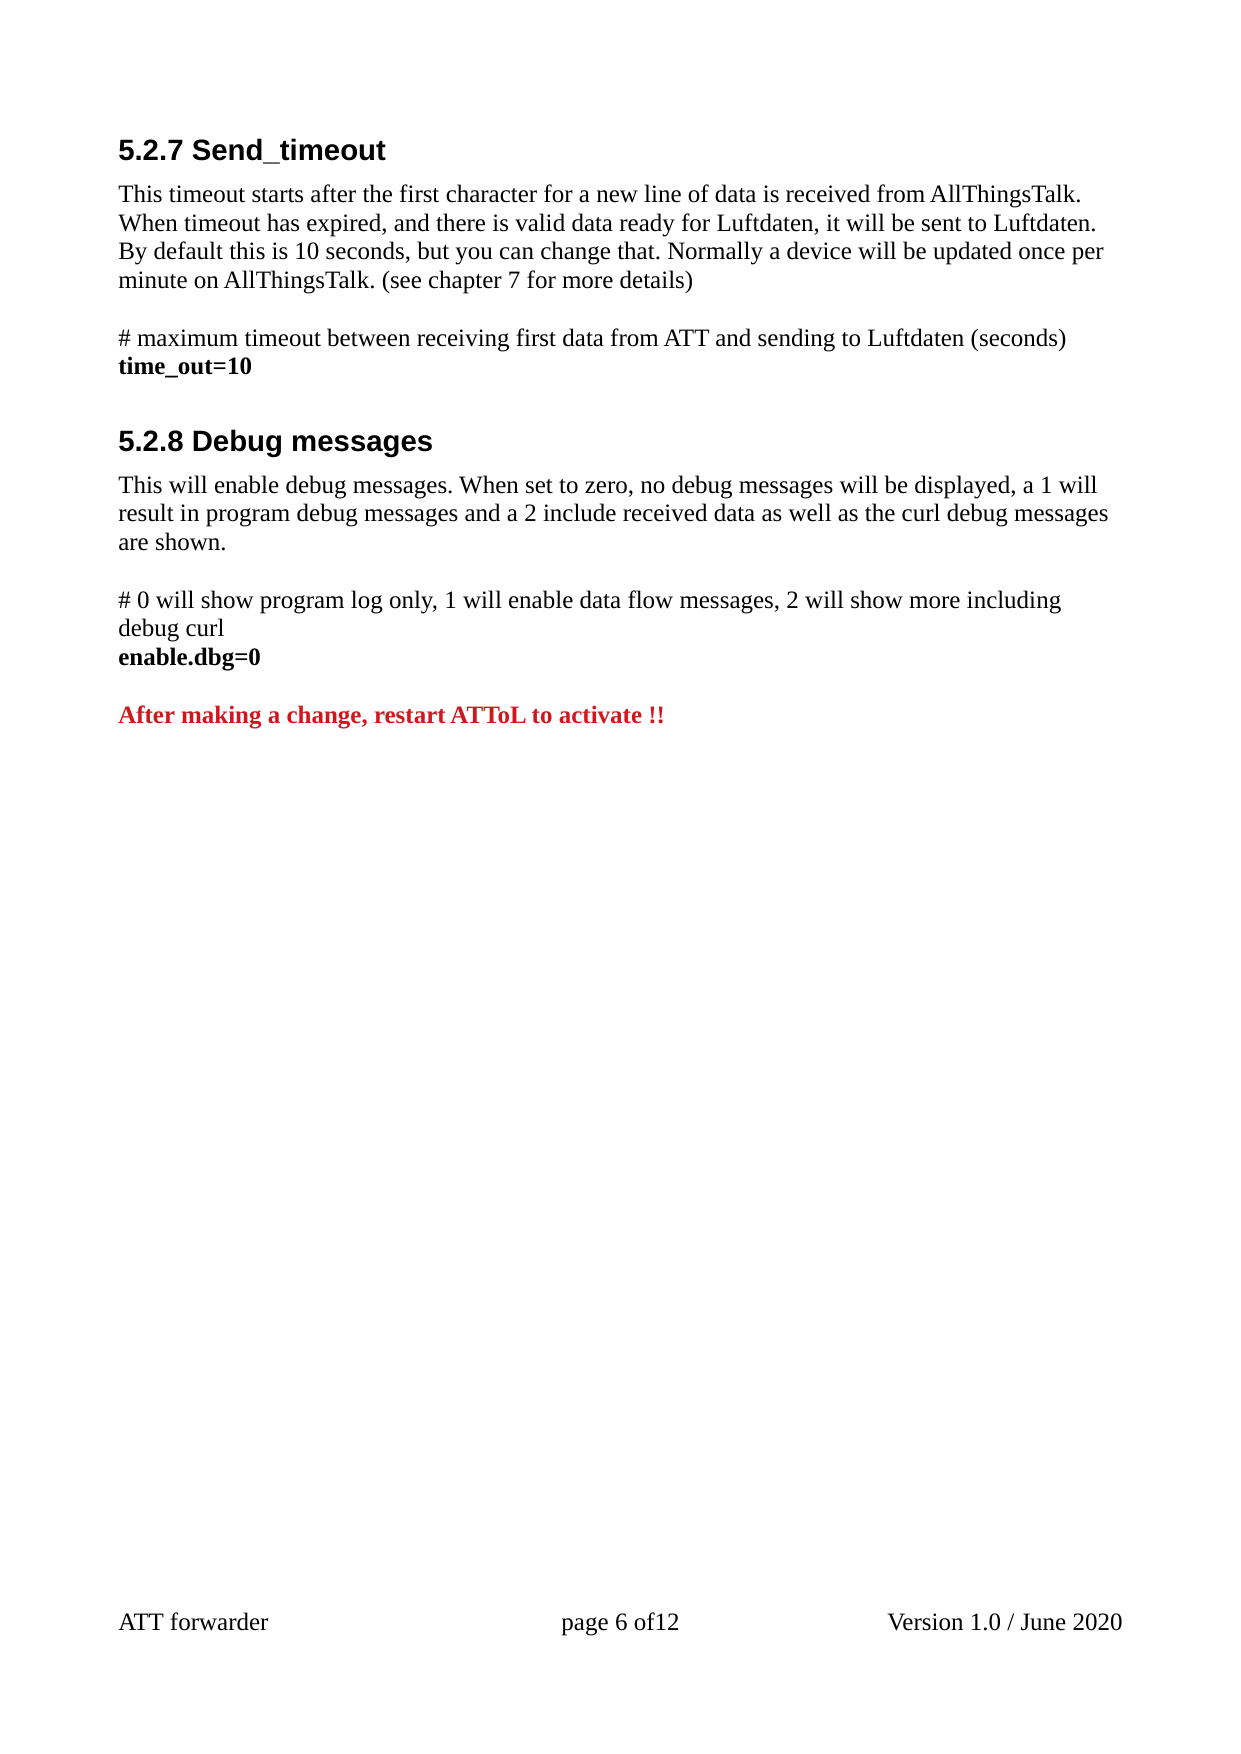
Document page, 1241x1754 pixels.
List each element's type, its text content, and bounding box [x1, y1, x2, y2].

subtitle 5.2.8 Debug messages [118, 423, 1122, 457]
subtitle 5.2.7 Send_timeout [118, 133, 1122, 166]
text After making a change, restart ATToL to activate !! [118, 700, 1122, 728]
text # maximum timeout between receiving first data from ATT and sending to Luftdaten (seconds) [118, 323, 1122, 351]
text time_out=10 [118, 351, 1122, 380]
text This will enable debug messages. When set to zero, no debug messages will be displayed, a 1 will result in program debug messages and a 2 include received data as well as the curl debug messages are shown. [118, 470, 1122, 556]
text This timeout starts after the first character for a new line of data is received from AllThingsTalk. When timeout has expired, and there is valid data ready for Luftdaten, it will be sent to Luftdaten. By default this is 10 seconds, but you can change that. Normally a device will be updated once per minute on AllThingsTalk. (see chapter 7 for more details) [118, 179, 1122, 294]
text enable.dbg=0 [118, 642, 1122, 671]
text # 0 will show program log only, 1 will enable data flow messages, 2 will show more including debug curl [118, 585, 1122, 642]
